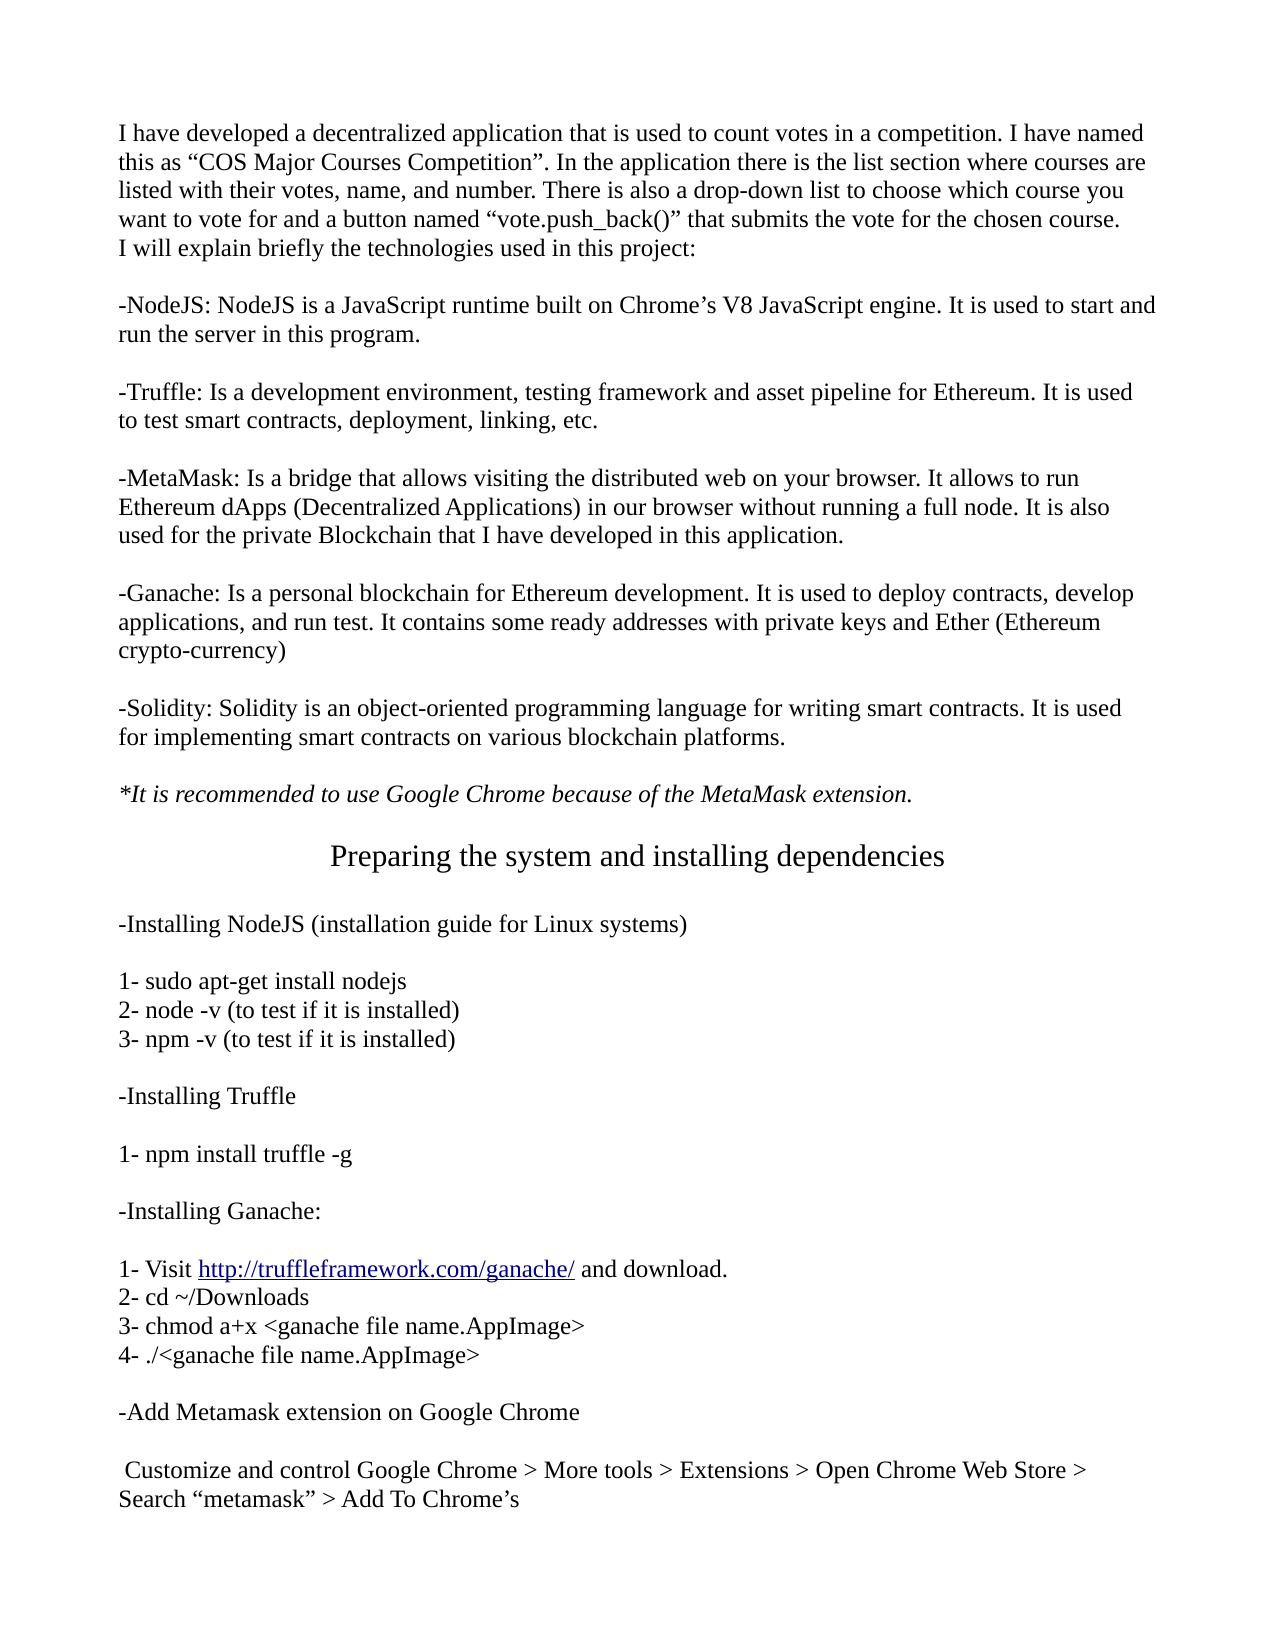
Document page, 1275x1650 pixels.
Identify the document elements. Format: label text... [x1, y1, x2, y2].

text -Installing Truffle [118, 1081, 1157, 1110]
text -Add Metamask extension on Google Chrome [118, 1397, 1157, 1426]
text *It is recommended to use Google Chrome because of the MetaMask extension. [118, 779, 1157, 808]
text I will explain briefly the technologies used in this project: [118, 233, 1157, 262]
text 1- Visit http://truffleframework.com/ganache/ and download. [118, 1254, 1157, 1282]
text 1- sudo apt-get install nodejs [118, 966, 1157, 995]
text I have developed a decentralized application that is used to count votes in a competition. I have named this as “COS Major Courses Competition”. In the application there is the list section where courses are listed with their votes, name, and number. There is also a drop-down list to choose which course you want to vote for and a button named “vote.push_back()” that submits the vote for the chosen course. [118, 118, 1157, 233]
text -Installing NodeJS (installation guide for Linux systems) [118, 909, 1157, 937]
text -Ganache: Is a personal blockchain for Ethereum development. It is used to deploy contracts, develop applications, and run test. It contains some ready addresses with private keys and Ether (Ethereum crypto-currency) [118, 578, 1157, 664]
text -Solidity: Solidity is an object-oriented programming language for writing smart contracts. It is used for implementing smart contracts on various blockchain platforms. [118, 693, 1157, 751]
text 2- node -v (to test if it is installed) [118, 995, 1157, 1024]
text 1- npm install truffle -g [118, 1139, 1157, 1167]
text 3- npm -v (to test if it is installed) [118, 1024, 1157, 1052]
text -NodeJS: NodeJS is a JavaScript runtime built on Chrome’s V8 JavaScript engine. It is used to start and run the server in this program. [118, 291, 1157, 348]
text Customize and control Google Chrome > More tools > Extensions > Open Chrome Web Store > Search “metamask” > Add To Chrome’s [118, 1455, 1157, 1512]
text 2- cd ~/Downloads [118, 1282, 1157, 1311]
text 3- chmod a+x <ganache file name.AppImage> [118, 1311, 1157, 1340]
text -Installing Ganache: [118, 1196, 1157, 1225]
text Preparing the system and installing dependencies [118, 837, 1157, 873]
text 4- ./<ganache file name.AppImage> [118, 1340, 1157, 1369]
text -MetaMask: Is a bridge that allows visiting the distributed web on your browser. It allows to run Ethereum dApps (Decentralized Applications) in our browser without running a full node. It is also used for the private Blockchain that I have developed in this application. [118, 463, 1157, 549]
text -Truffle: Is a development environment, testing framework and asset pipeline for Ethereum. It is used to test smart contracts, deployment, linking, etc. [118, 377, 1157, 434]
